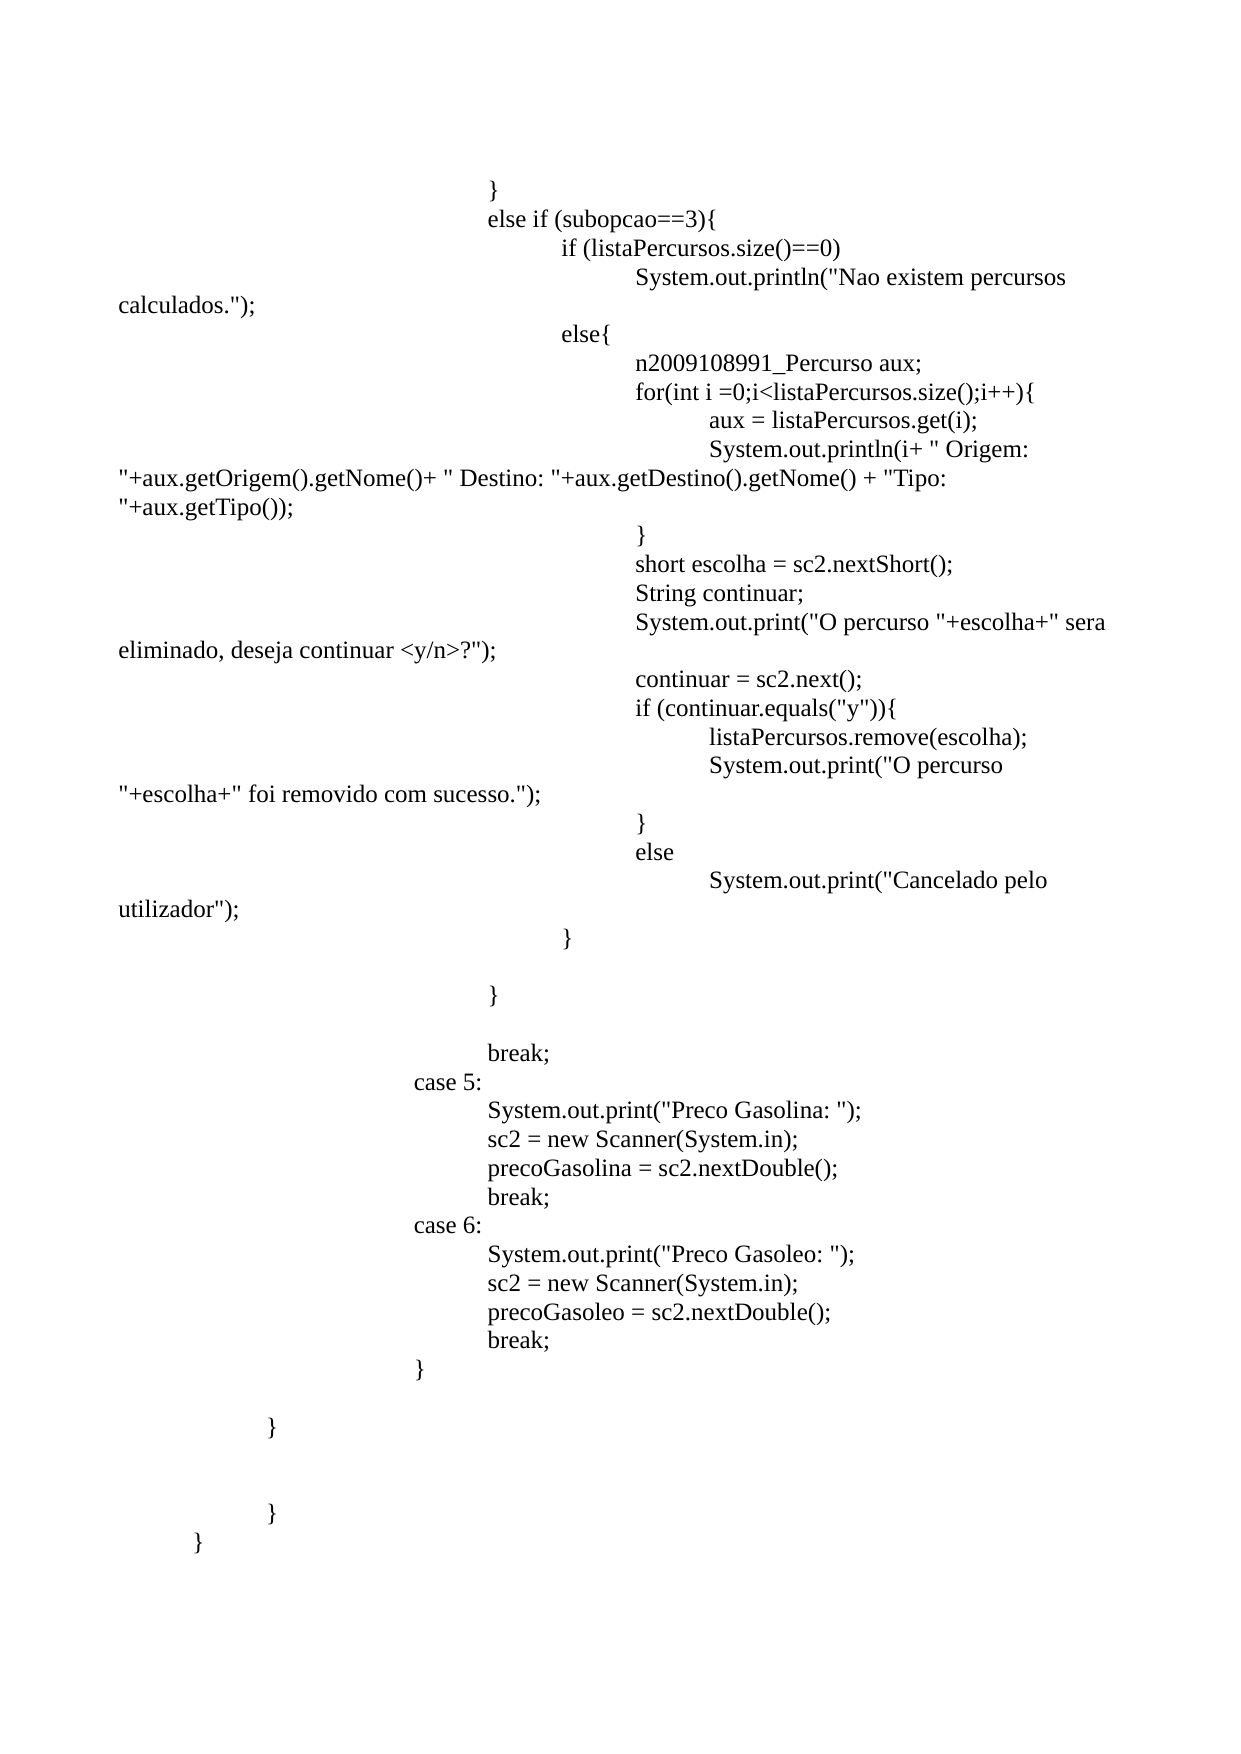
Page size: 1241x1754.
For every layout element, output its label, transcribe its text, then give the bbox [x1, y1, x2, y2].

text } [118, 923, 1122, 952]
text System.out.println("Nao existem percursos calculados."); [118, 262, 1122, 319]
text n2009108991_Percurso aux; [118, 348, 1122, 377]
text System.out.println(i+ " Origem: "+aux.getOrigem().getNome()+ " Destino: "+aux.getDestino().getNome() + "Tipo: "+aux.getTipo()); [118, 434, 1122, 521]
text break; [118, 1182, 1122, 1211]
text case 6: [118, 1211, 1122, 1239]
text } [118, 521, 1122, 549]
text short escolha = sc2.nextShort(); [118, 549, 1122, 578]
text continuar = sc2.next(); [118, 664, 1122, 693]
text System.out.print("O percurso "+escolha+" sera eliminado, deseja continuar <y/n>?"); [118, 607, 1122, 664]
text else{ [118, 319, 1122, 348]
text } [118, 1354, 1122, 1383]
text String continuar; [118, 578, 1122, 607]
text else [118, 837, 1122, 866]
text System.out.print("O percurso "+escolha+" foi removido com sucesso."); [118, 751, 1122, 808]
text } [118, 981, 1122, 1009]
text break; [118, 1326, 1122, 1354]
text } [118, 1412, 1122, 1441]
text for(int i =0;i<listaPercursos.size();i++){ [118, 377, 1122, 406]
text } [118, 176, 1122, 204]
text } [118, 1527, 1122, 1556]
text if (continuar.equals("y")){ [118, 693, 1122, 722]
text case 5: [118, 1067, 1122, 1096]
text System.out.print("Preco Gasoleo: "); [118, 1239, 1122, 1268]
text precoGasoleo = sc2.nextDouble(); [118, 1297, 1122, 1326]
text System.out.print("Cancelado pelo utilizador"); [118, 866, 1122, 923]
text else if (subopcao==3){ [118, 204, 1122, 233]
text sc2 = new Scanner(System.in); [118, 1268, 1122, 1297]
text aux = listaPercursos.get(i); [118, 406, 1122, 434]
text precoGasolina = sc2.nextDouble(); [118, 1153, 1122, 1182]
text } [118, 1498, 1122, 1527]
text sc2 = new Scanner(System.in); [118, 1124, 1122, 1153]
text } [118, 808, 1122, 837]
text System.out.print("Preco Gasolina: "); [118, 1096, 1122, 1124]
text break; [118, 1038, 1122, 1067]
text if (listaPercursos.size()==0) [118, 233, 1122, 262]
text listaPercursos.remove(escolha); [118, 722, 1122, 751]
